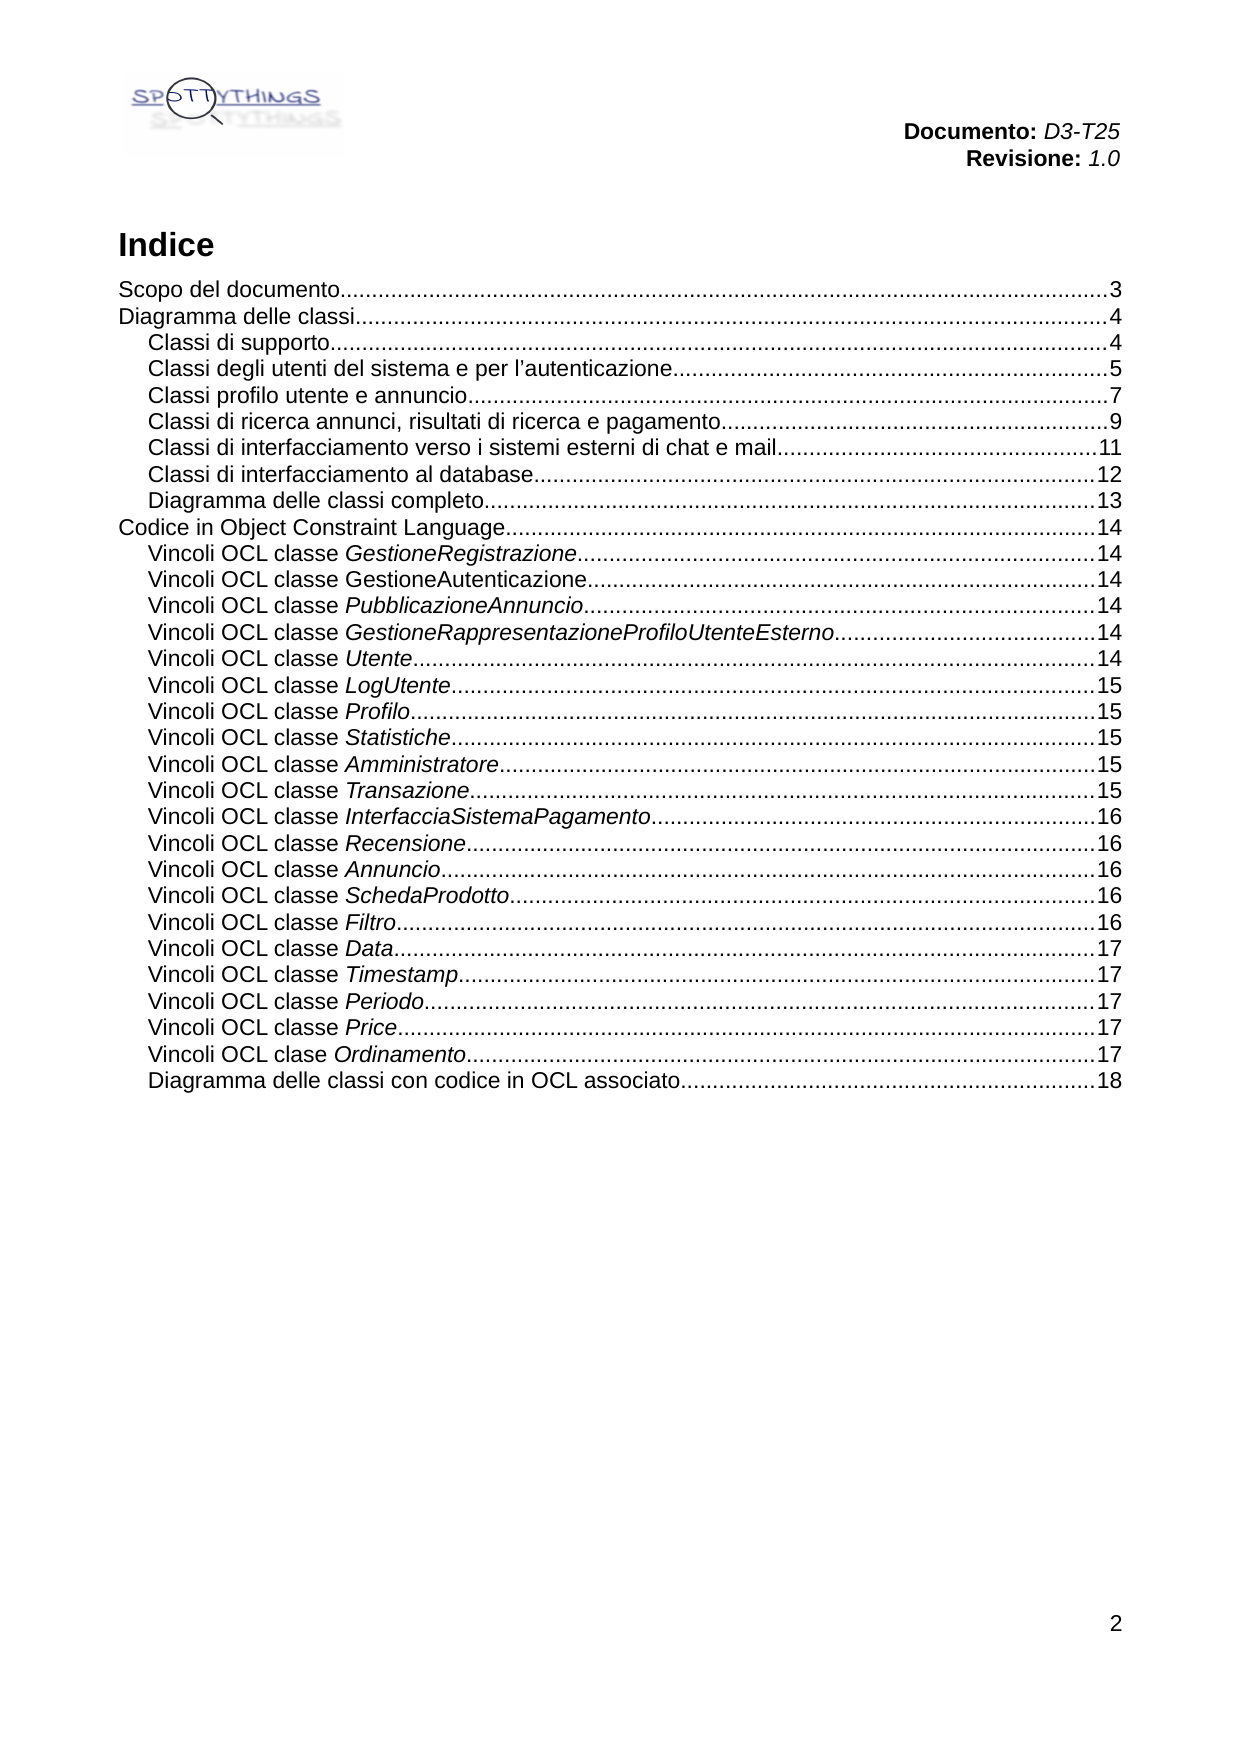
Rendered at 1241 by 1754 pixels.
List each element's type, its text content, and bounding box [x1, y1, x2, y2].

text Vincoli OCL classe Transazione 15 [148, 777, 1122, 803]
text Vincoli OCL classe PubblicazioneAnnuncio 14 [148, 592, 1122, 619]
text Vincoli OCL classe Timestamp 17 [148, 961, 1122, 988]
text Classi di interfacciamento verso i sistemi esterni di chat e mail 11 [148, 434, 1122, 461]
text Vincoli OCL classe GestioneAutenticazione 14 [148, 566, 1122, 592]
text Diagramma delle classi 4 [118, 303, 1122, 329]
text Vincoli OCL classe Price 17 [148, 1014, 1122, 1041]
text Classi di supporto 4 [148, 329, 1122, 355]
text Diagramma delle classi con codice in OCL associato 18 [148, 1067, 1122, 1093]
text Vincoli OCL classe InterfacciaSistemaPagamento 16 [148, 803, 1122, 830]
text Vincoli OCL classe GestioneRegistrazione 14 [148, 540, 1122, 566]
text Vincoli OCL classe Periodo 17 [148, 988, 1122, 1014]
text Classi profilo utente e annuncio 7 [148, 382, 1122, 408]
text Vincoli OCL classe Filtro 16 [148, 909, 1122, 935]
text Codice in Object Constraint Language 14 [118, 513, 1122, 540]
text Classi degli utenti del sistema e per l’autenticazione 5 [148, 355, 1122, 382]
text Scopo del documento 3 [118, 276, 1122, 303]
text Vincoli OCL classe Annuncio 16 [148, 856, 1122, 882]
text Vincoli OCL classe Recensione 16 [148, 830, 1122, 856]
text Vincoli OCL classe GestioneRappresentazioneProfiloUtenteEsterno 14 [148, 619, 1122, 645]
text Vincoli OCL classe Data 17 [148, 935, 1122, 961]
text Vincoli OCL classe Profilo 15 [148, 698, 1122, 724]
subtitle Indice [118, 225, 1122, 264]
text Vincoli OCL classe LogUtente 15 [148, 672, 1122, 698]
picture [123, 73, 345, 156]
text Diagramma delle classi completo 13 [148, 487, 1122, 513]
text Vincoli OCL classe Statistiche 15 [148, 724, 1122, 751]
text Classi di interfacciamento al database 12 [148, 461, 1122, 487]
text Vincoli OCL clase Ordinamento 17 [148, 1041, 1122, 1067]
text Classi di ricerca annunci, risultati di ricerca e pagamento 9 [148, 408, 1122, 434]
text Vincoli OCL classe SchedaProdotto 16 [148, 882, 1122, 909]
text Vincoli OCL classe Utente 14 [148, 645, 1122, 672]
text Vincoli OCL classe Amministratore 15 [148, 751, 1122, 777]
